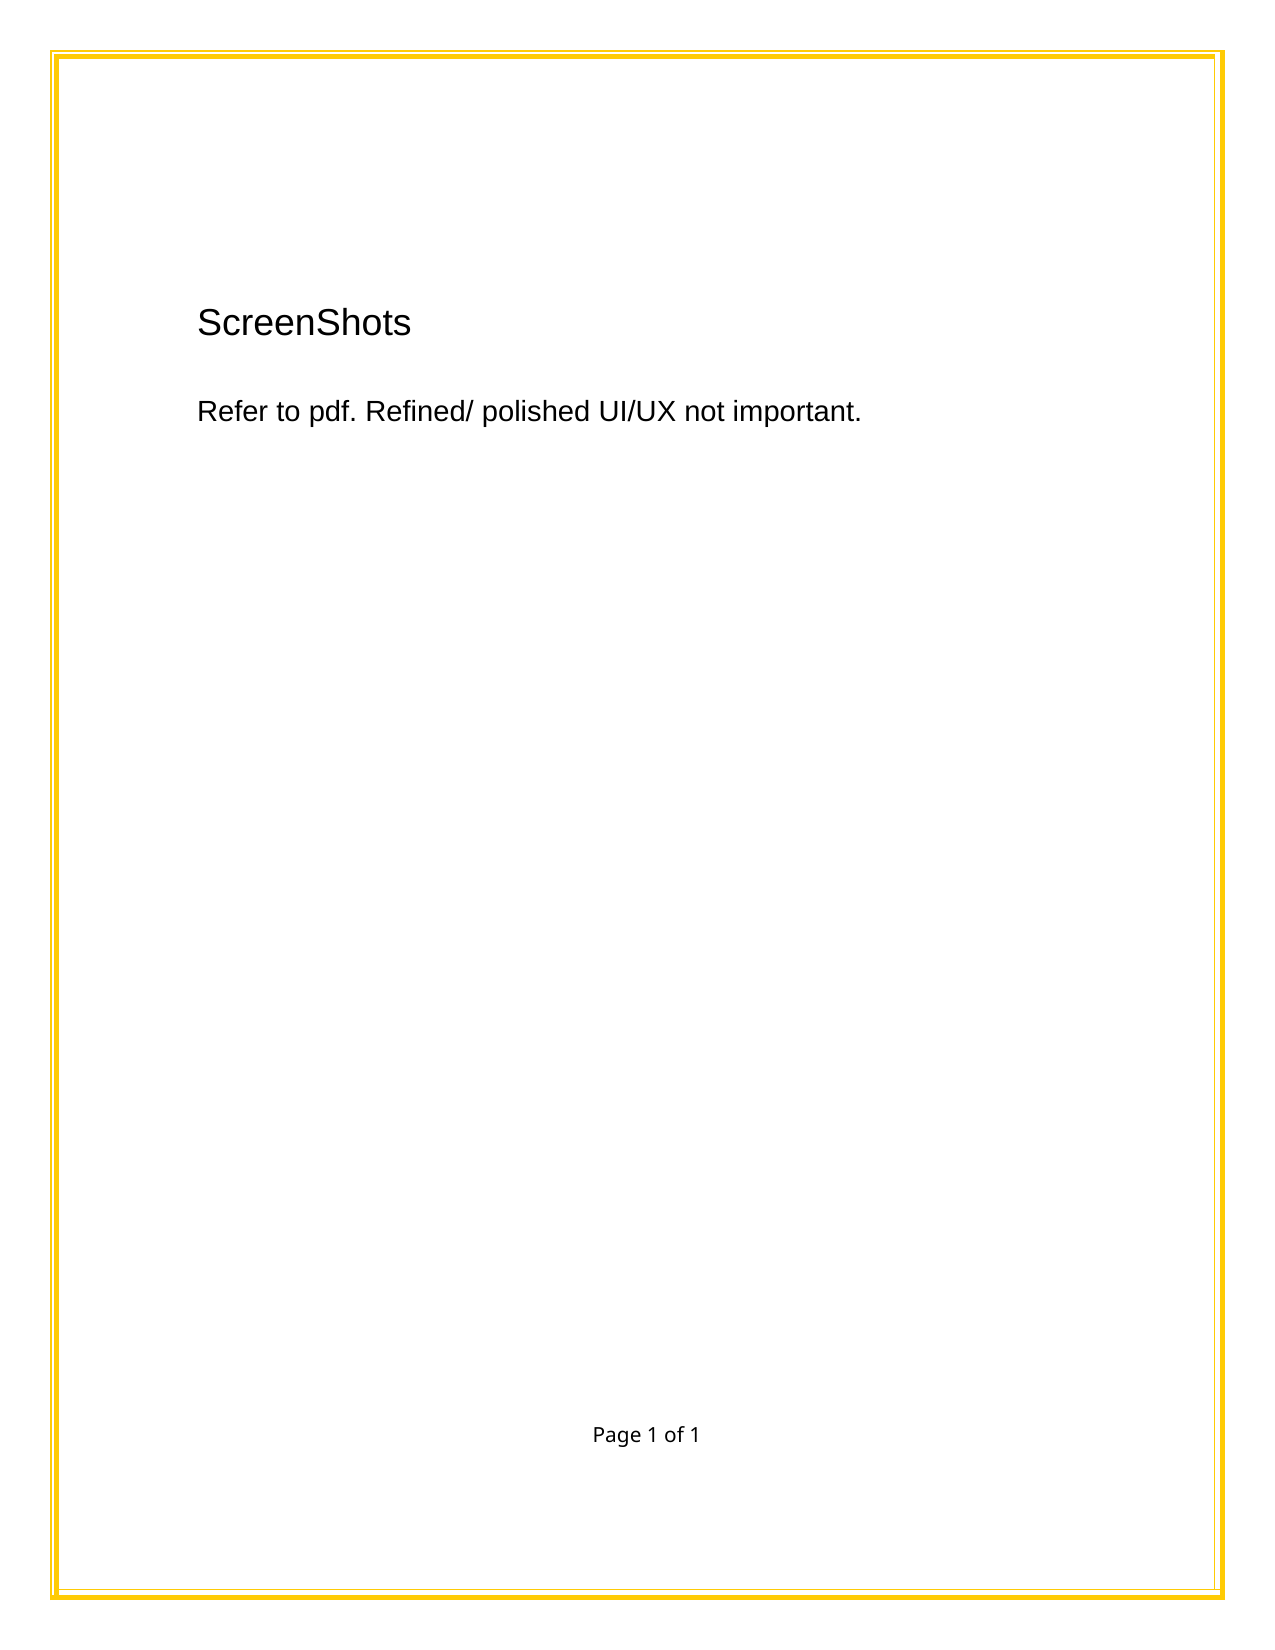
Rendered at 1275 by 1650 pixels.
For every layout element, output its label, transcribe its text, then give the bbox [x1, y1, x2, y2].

text ScreenShots [197, 301, 1069, 344]
text Refer to pdf. Refined/ polished UI/UX not important. [197, 394, 1069, 427]
